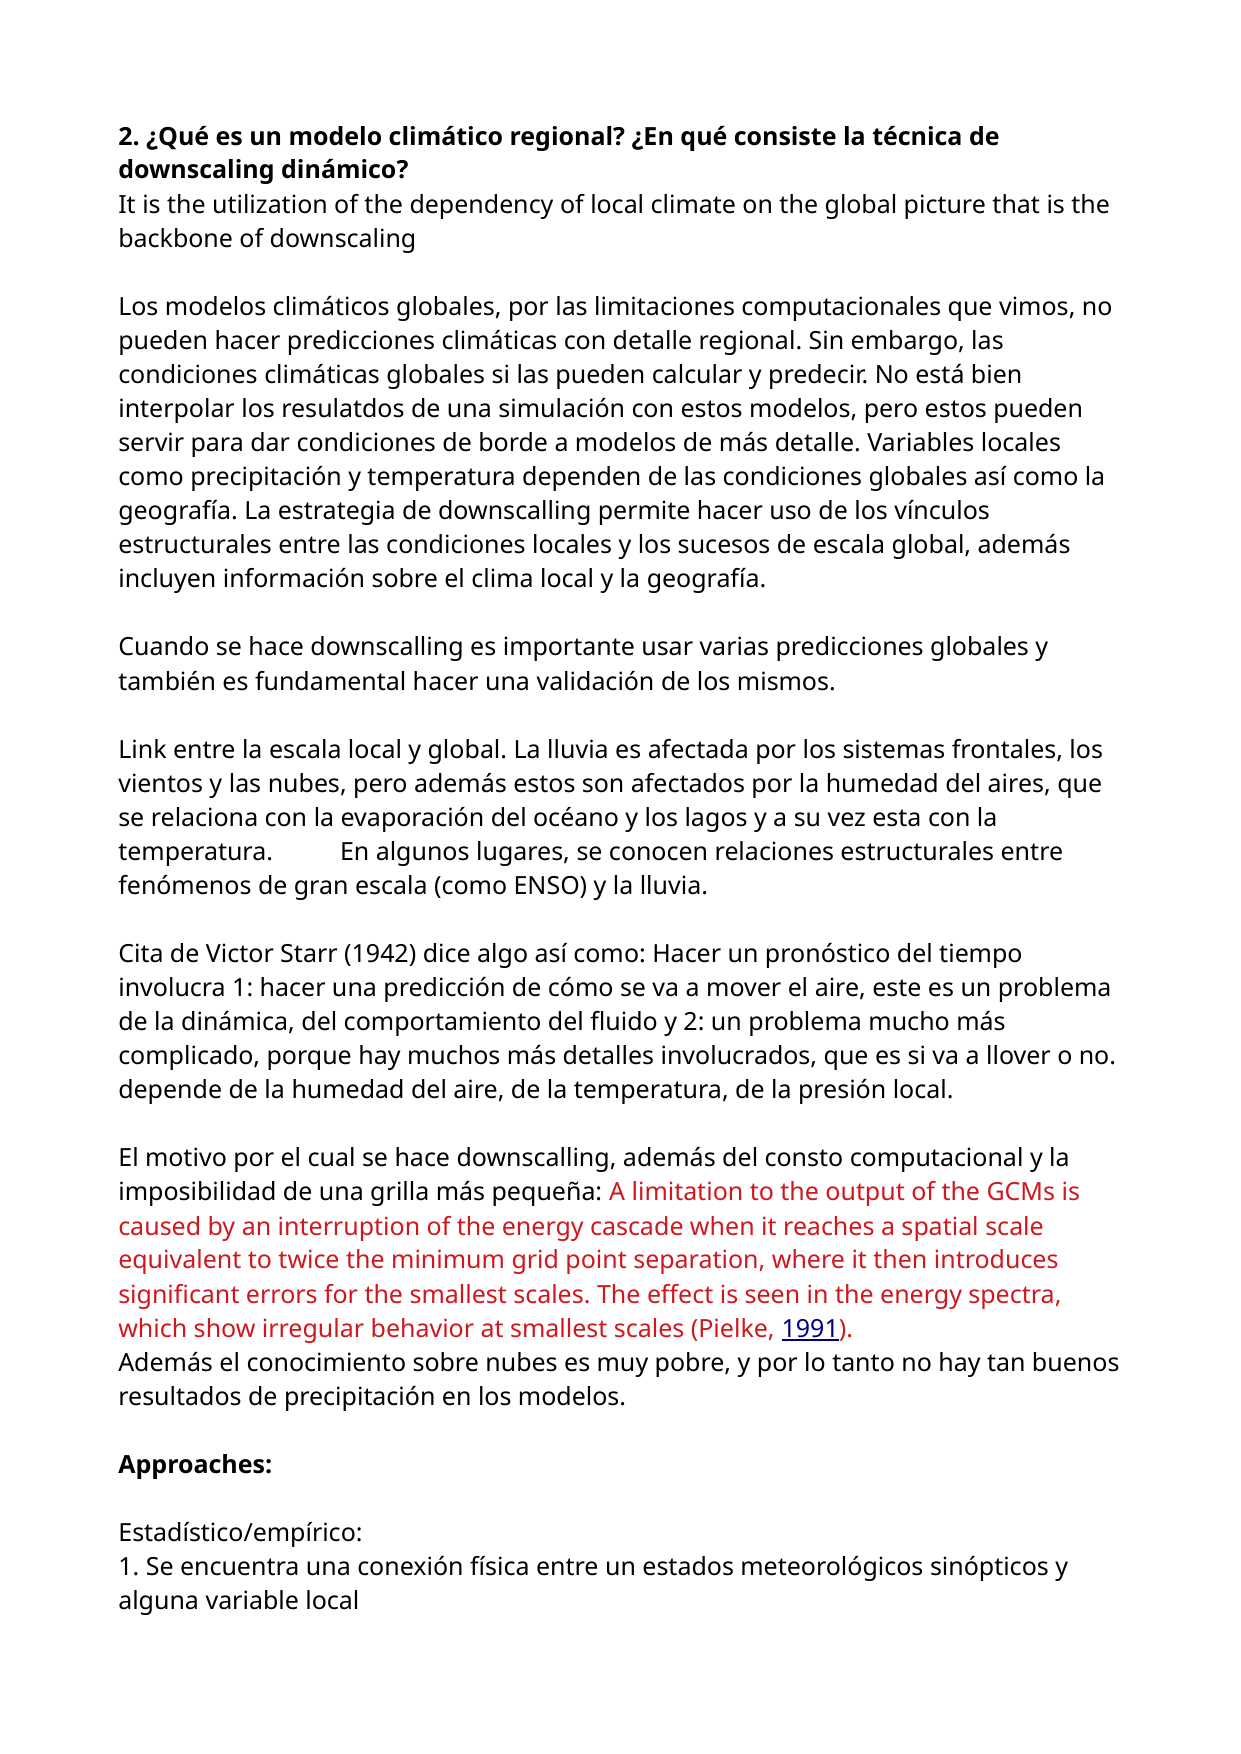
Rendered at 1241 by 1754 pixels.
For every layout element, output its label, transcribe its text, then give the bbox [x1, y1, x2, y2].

text Link entre la escala local y global. La lluvia es afectada por los sistemas frontales, los vientos y las nubes, pero además estos son afectados por la humedad del aires, que se relaciona con la evaporación del océano y los lagos y a su vez esta con la temperatura. En algunos lugares, se conocen relaciones estructurales entre fenómenos de gran escala (como ENSO) y la lluvia. [118, 731, 1122, 902]
text Approaches: [118, 1447, 1122, 1481]
text It is the utilization of the dependency of local climate on the global picture that is the backbone of downscaling [118, 186, 1122, 254]
text 1. Se encuentra una conexión física entre un estados meteorológicos sinópticos y alguna variable local [118, 1549, 1122, 1617]
text 2. ¿Qué es un modelo climático regional? ¿En qué consiste la técnica de downscaling dinámico? [118, 118, 1122, 186]
text Los modelos climáticos globales, por las limitaciones computacionales que vimos, no pueden hacer predicciones climáticas con detalle regional. Sin embargo, las condiciones climáticas globales si las pueden calcular y predecir. No está bien interpolar los resulatdos de una simulación con estos modelos, pero estos pueden servir para dar condiciones de borde a modelos de más detalle. Variables locales como precipitación y temperatura dependen de las condiciones globales así como la geografía. La estrategia de downscalling permite hacer uso de los vínculos estructurales entre las condiciones locales y los sucesos de escala global, además incluyen información sobre el clima local y la geografía. [118, 288, 1122, 595]
text Además el conocimiento sobre nubes es muy pobre, y por lo tanto no hay tan buenos resultados de precipitación en los modelos. [118, 1344, 1122, 1412]
text El motivo por el cual se hace downscalling, además del consto computacional y la imposibilidad de una grilla más pequeña: A limitation to the output of the GCMs is caused by an interruption of the energy cascade when it reaches a spatial scale equivalent to twice the minimum grid point separation, where it then introduces significant errors for the smallest scales. The effect is seen in the energy spectra, which show irregular behavior at smallest scales (Pielke, 1991). [118, 1140, 1122, 1344]
text Estadístico/empírico: [118, 1515, 1122, 1549]
text Cuando se hace downscalling es importante usar varias predicciones globales y también es fundamental hacer una validación de los mismos. [118, 629, 1122, 697]
text Cita de Victor Starr (1942) dice algo así como: Hacer un pronóstico del tiempo involucra 1: hacer una predicción de cómo se va a mover el aire, este es un problema de la dinámica, del comportamiento del fluido y 2: un problema mucho más complicado, porque hay muchos más detalles involucrados, que es si va a llover o no. depende de la humedad del aire, de la temperatura, de la presión local. [118, 936, 1122, 1106]
